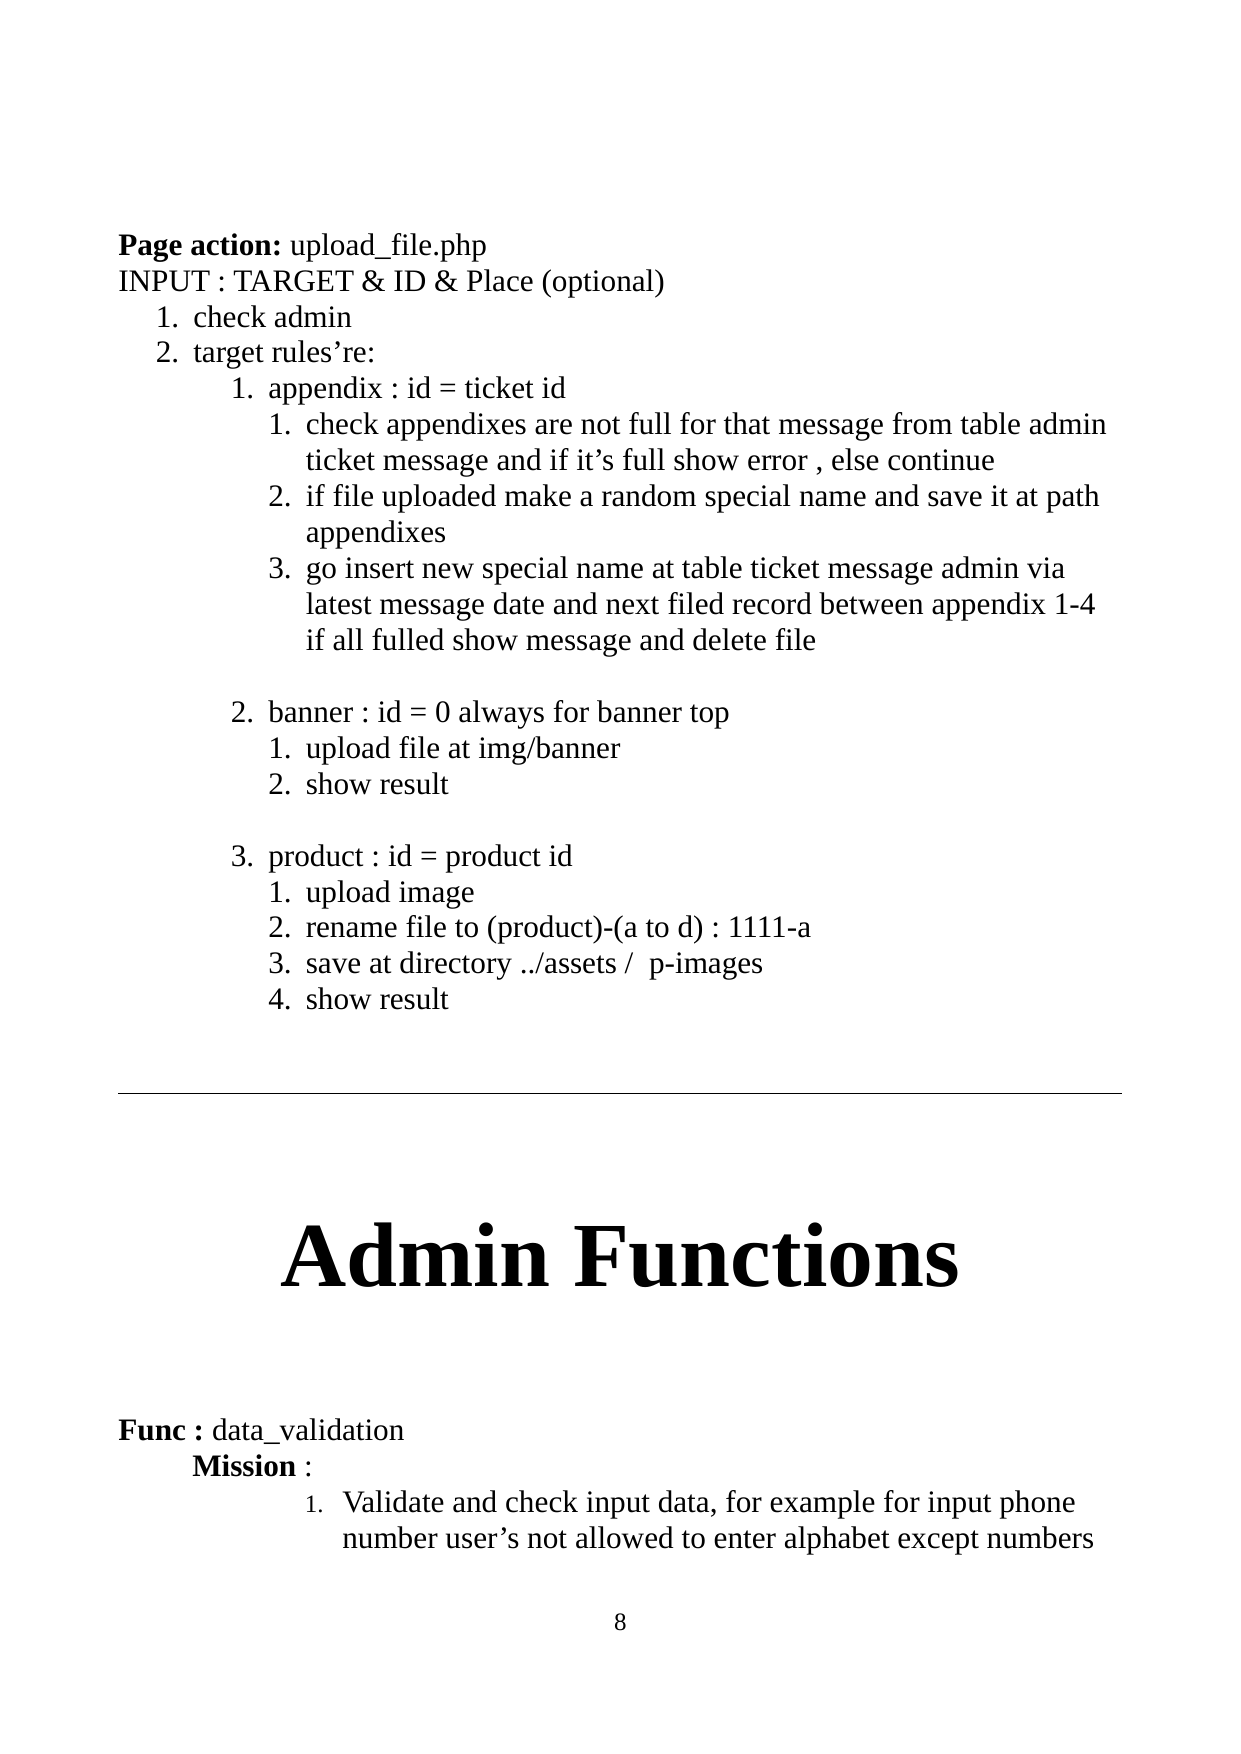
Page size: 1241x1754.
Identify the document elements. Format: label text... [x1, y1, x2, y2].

text INPUT : TARGET & ID & Place (optional) [118, 262, 1122, 298]
list target rules’re: [156, 334, 1122, 370]
list check admin [156, 298, 1122, 334]
list show result [268, 981, 1122, 1017]
list save at directory ../assets / p-images [268, 945, 1122, 981]
list go insert new special name at table ticket message admin via latest message date and next filed record between appendix 1-4 if all fulled show message and delete file [268, 549, 1122, 657]
list product : id = product id [231, 837, 1122, 873]
list check appendixes are not full for that message from table admin ticket message and if it’s full show error , else continue [268, 406, 1122, 477]
list if file uploaded make a random special name and save it at path appendixes [268, 477, 1122, 549]
list rename file to (product)-(a to d) : 1111-a [268, 909, 1122, 945]
list appendix : id = ticket id [231, 370, 1122, 406]
list show result [268, 765, 1122, 801]
text Page action: upload_file.php [118, 226, 1122, 262]
list upload image [268, 873, 1122, 909]
text Func : data_validation [118, 1412, 1122, 1447]
list Validate and check input data, for example for input phone number user’s not allowed to enter alphabet except numbers [304, 1483, 1122, 1555]
text Mission : [118, 1447, 1122, 1483]
list banner : id = 0 always for banner top [231, 693, 1122, 729]
list upload file at img/banner [268, 729, 1122, 765]
text Admin Functions [118, 1201, 1122, 1306]
